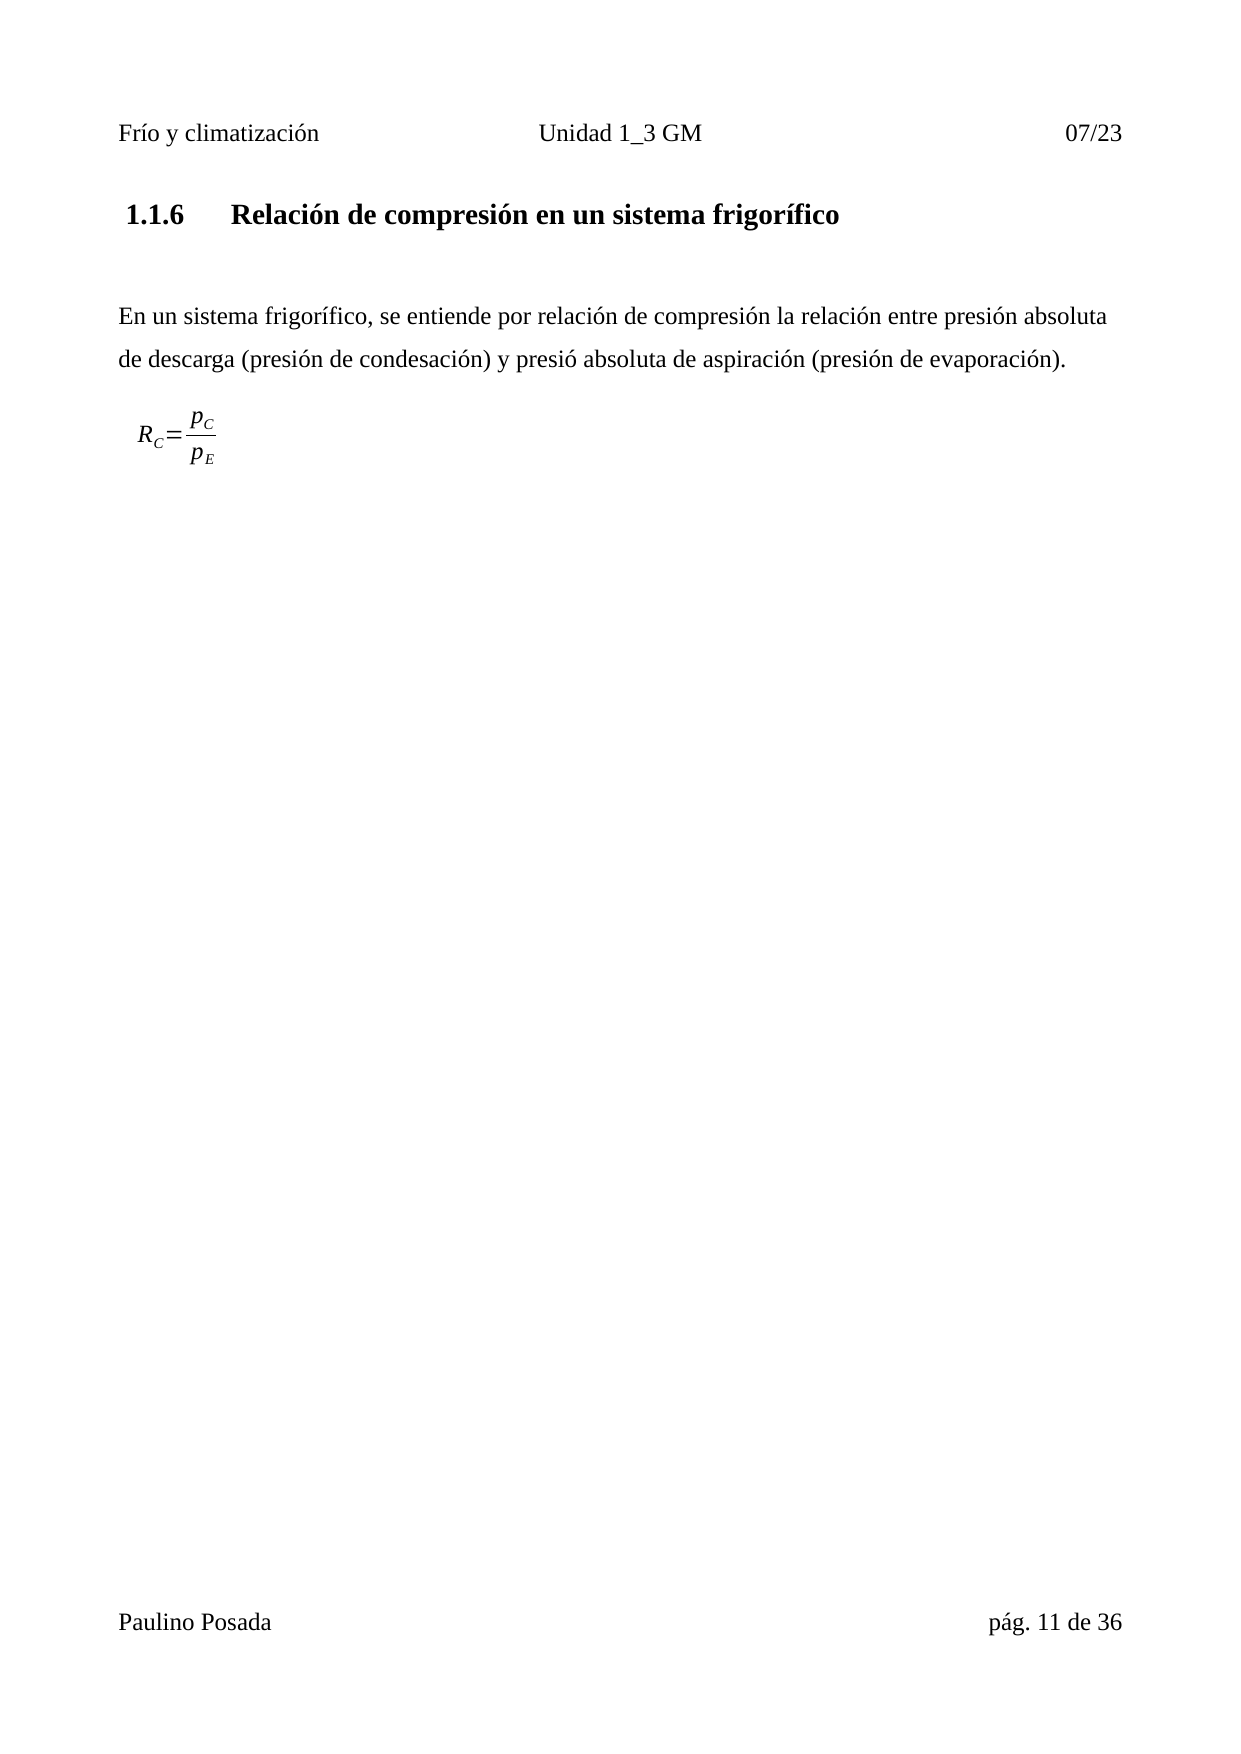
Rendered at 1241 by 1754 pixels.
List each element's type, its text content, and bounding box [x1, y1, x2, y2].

text En un sistema frigorífico, se entiende por relación de compresión la relación entre presión absoluta de descarga (presión de condesación) y presió absoluta de aspiración (presión de evaporación). [118, 301, 1122, 373]
subtitle Relación de compresión en un sistema frigorífico [118, 197, 1122, 231]
